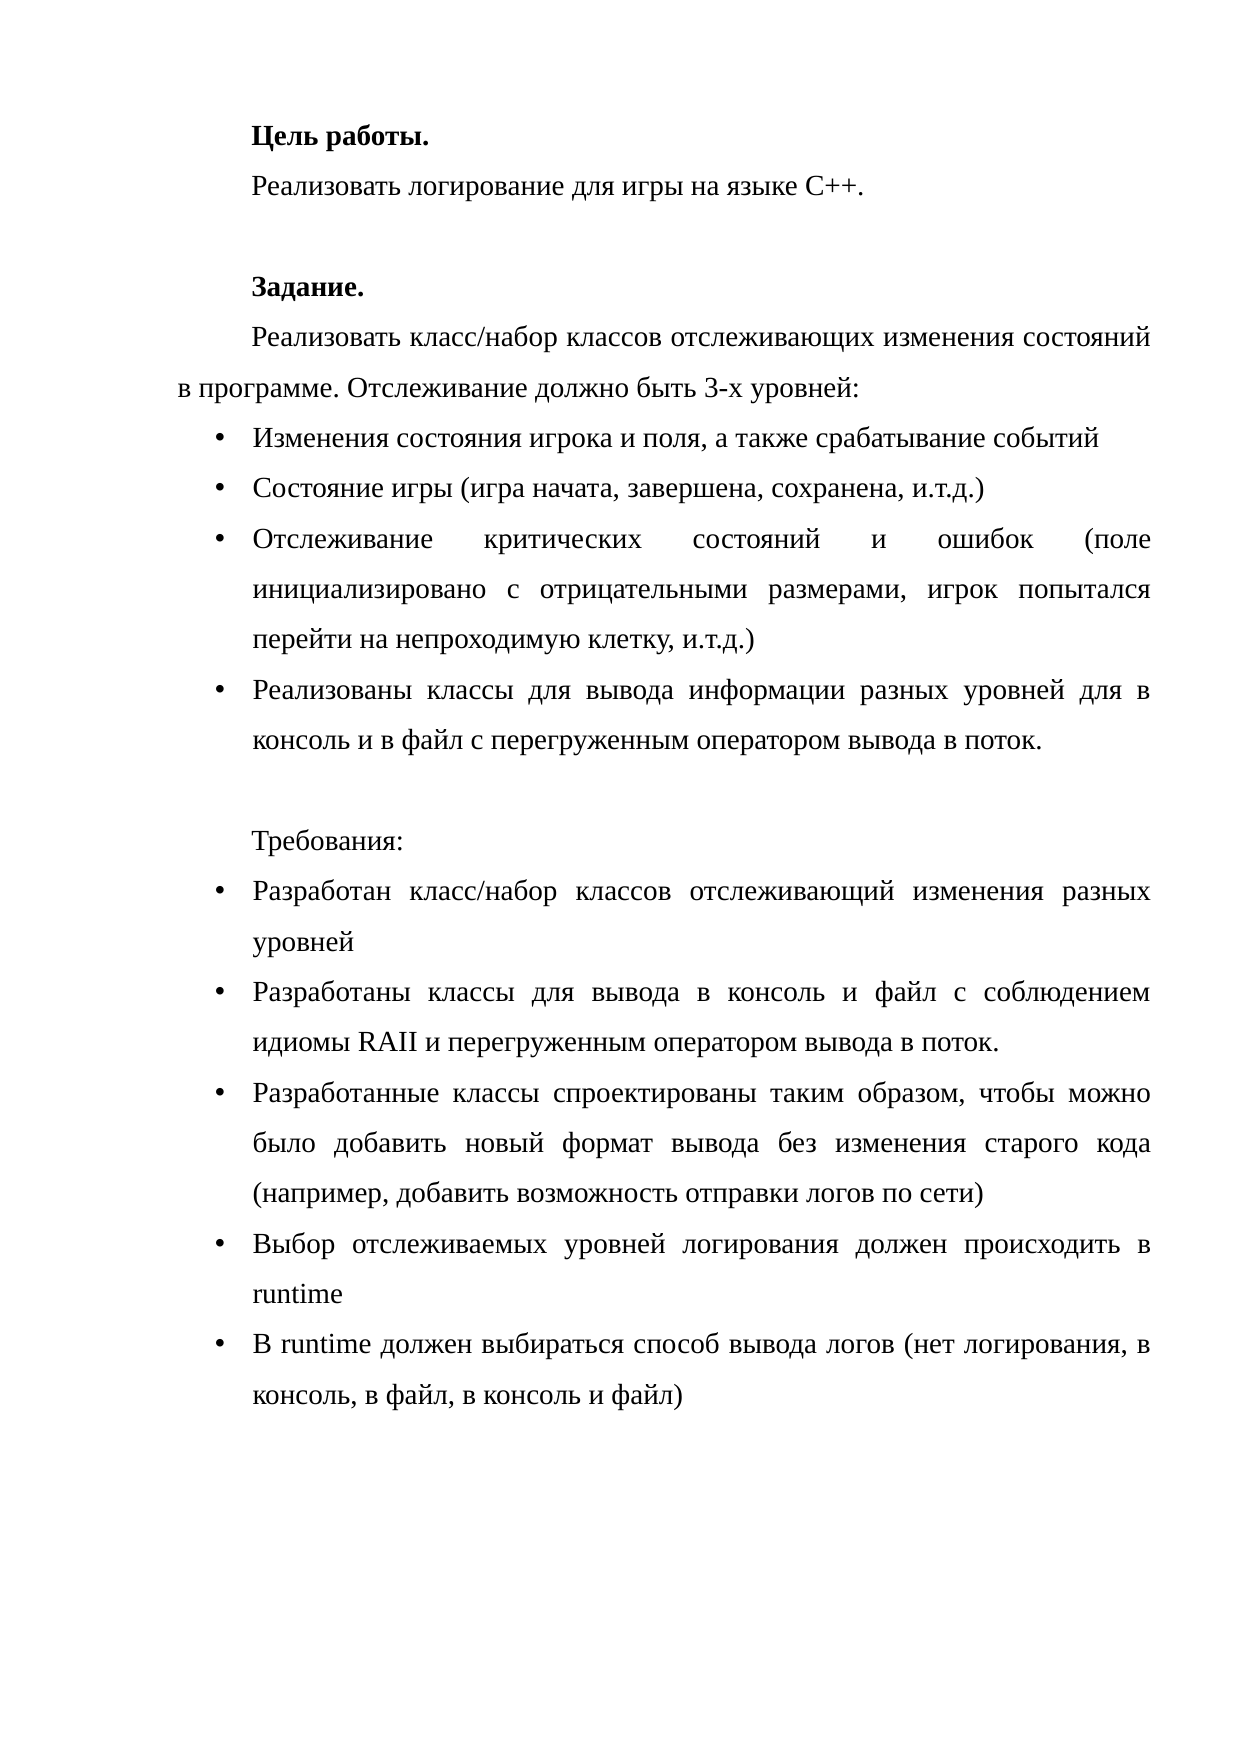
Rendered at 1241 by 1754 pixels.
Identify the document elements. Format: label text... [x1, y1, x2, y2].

list Состояние игры (игра начата, завершена, сохранена, и.т.д.) [215, 470, 1152, 504]
text Реализовать класс/набор классов отслеживающих изменения состояний в программе. Отслеживание должно быть 3-х уровней: [177, 319, 1152, 403]
list Выбор отслеживаемых уровней логирования должен происходить в runtime [215, 1226, 1152, 1310]
subtitle Цель работы. [177, 118, 1152, 152]
list Изменения состояния игрока и поля, а также срабатывание событий [215, 420, 1152, 454]
list Отслеживание критических состояний и ошибок (поле инициализировано с отрицательными размерами, игрок попытался перейти на непроходимую клетку, и.т.д.) [215, 521, 1152, 655]
list Разработанные классы спроектированы таким образом, чтобы можно было добавить новый формат вывода без изменения старого кода (например, добавить возможность отправки логов по сети) [215, 1075, 1152, 1209]
text Требования: [177, 823, 1152, 856]
list Разработаны классы для вывода в консоль и файл с соблюдением идиомы RAII и перегруженным оператором вывода в поток. [215, 974, 1152, 1058]
subtitle Задание. [177, 269, 1152, 303]
text Реализовать логирование для игры на языке C++. [177, 168, 1152, 202]
list Реализованы классы для вывода информации разных уровней для в консоль и в файл с перегруженным оператором вывода в поток. [215, 672, 1152, 756]
list В runtime должен выбираться способ вывода логов (нет логирования, в консоль, в файл, в консоль и файл) [215, 1326, 1152, 1410]
list Разработан класс/набор классов отслеживающий изменения разных уровней [215, 873, 1152, 957]
